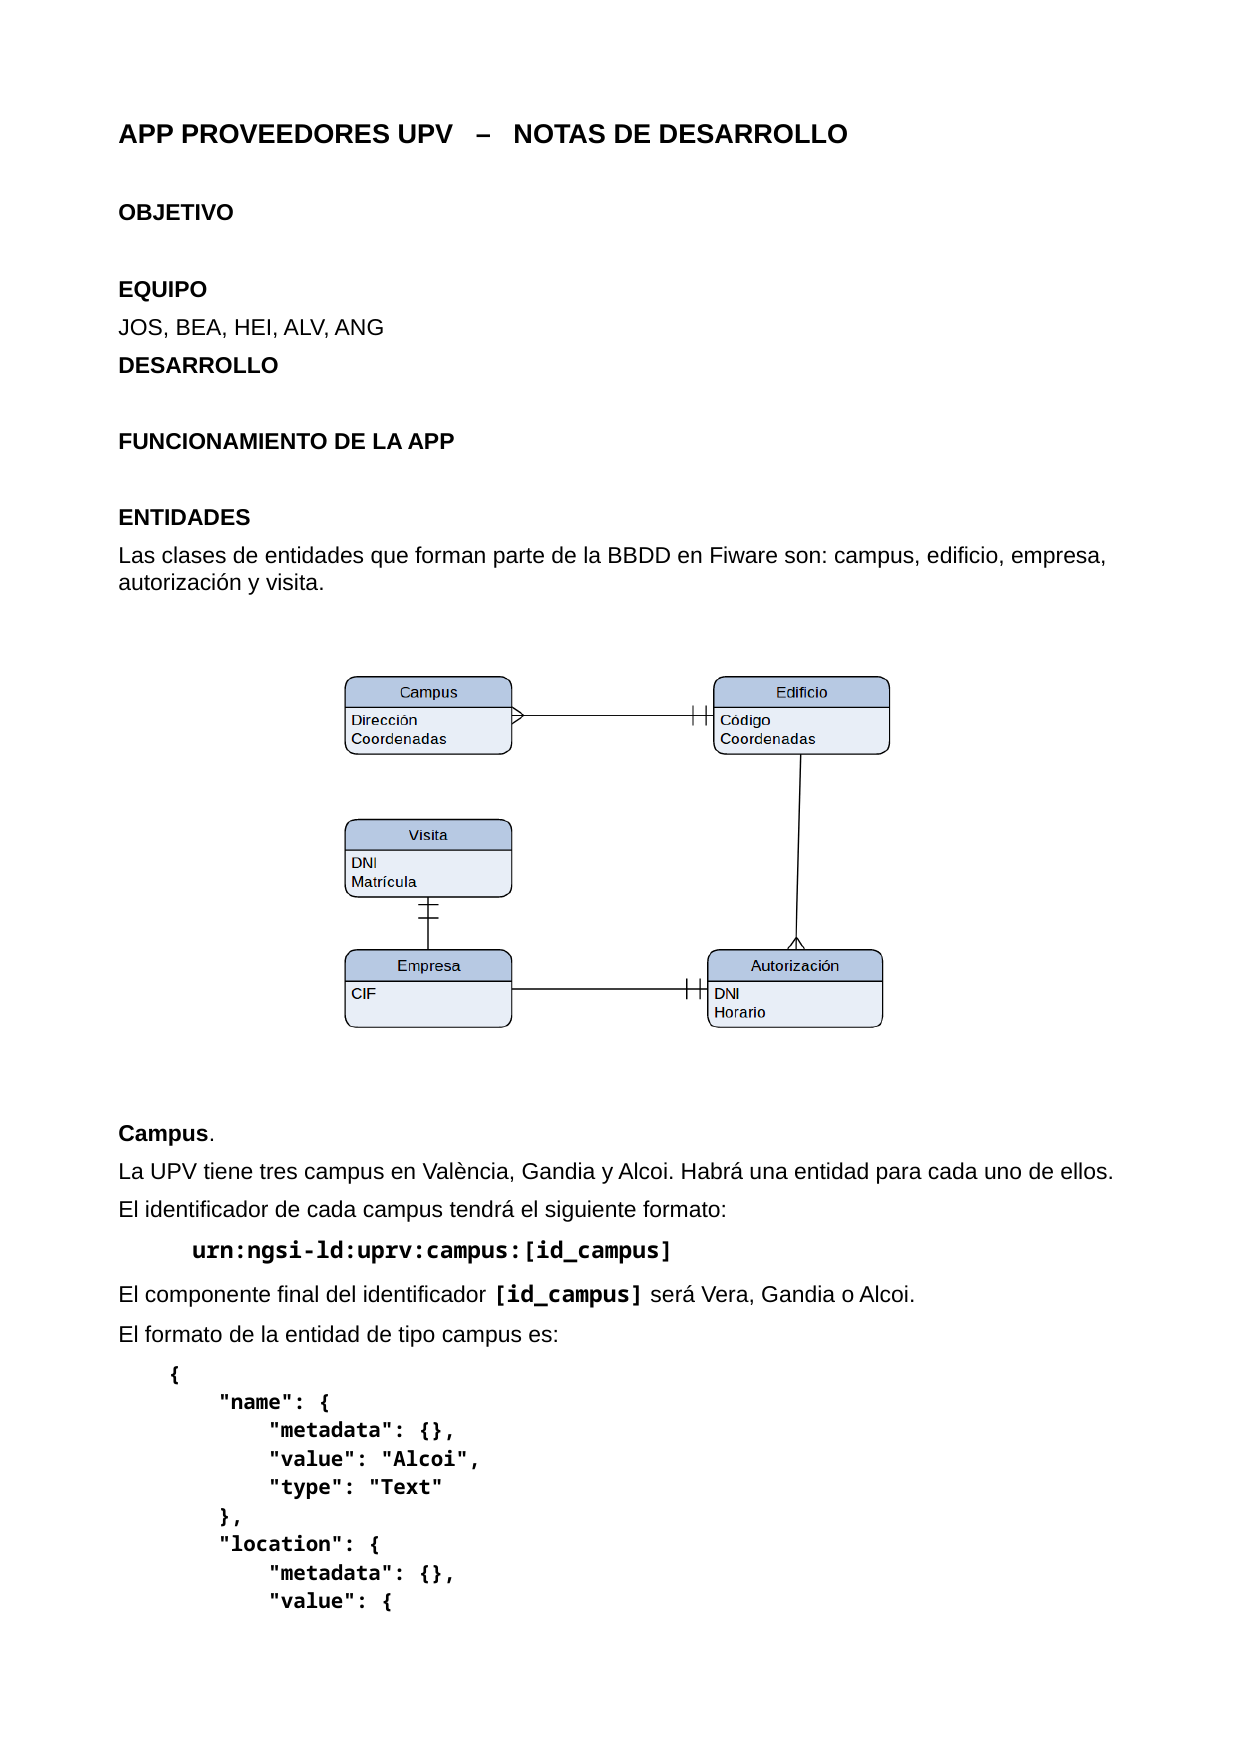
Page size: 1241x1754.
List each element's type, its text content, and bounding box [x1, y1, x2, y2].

text "metadata": {}, [118, 1416, 1122, 1444]
text "name": { [118, 1387, 1122, 1416]
text APP PROVEEDORES UPV – NOTAS DE DESARROLLO [118, 118, 1122, 149]
text ENTIDADES [118, 504, 1122, 531]
text "metadata": {}, [118, 1558, 1122, 1586]
picture [281, 645, 959, 1071]
text El formato de la entidad de tipo campus es: [118, 1321, 1122, 1347]
text urn:ngsi-ld:uprv:campus:[id_campus] [192, 1234, 1122, 1266]
text "type": "Text" [118, 1472, 1122, 1501]
text Las clases de entidades que forman parte de la BBDD en Fiware son: campus, edificio, empresa, autorización y visita. [118, 542, 1122, 595]
text DESARROLLO [118, 352, 1122, 378]
text Campus. [118, 1120, 1122, 1146]
text "location": { [118, 1529, 1122, 1558]
text JOS, BEA, HEI, ALV, ANG [118, 314, 1122, 340]
text EQUIPO [118, 276, 1122, 302]
text "value": "Alcoi", [118, 1444, 1122, 1472]
text OBJETIVO [118, 199, 1122, 226]
text La UPV tiene tres campus en València, Gandia y Alcoi. Habrá una entidad para cada uno de ellos. [118, 1158, 1122, 1184]
text El componente final del identificador [id_campus] será Vera, Gandia o Alcoi. [118, 1277, 1122, 1309]
text "value": { [118, 1586, 1122, 1614]
text { [118, 1359, 1122, 1387]
text El identificador de cada campus tendrá el siguiente formato: [118, 1196, 1122, 1223]
text }, [118, 1501, 1122, 1529]
text FUNCIONAMIENTO DE LA APP [118, 428, 1122, 454]
